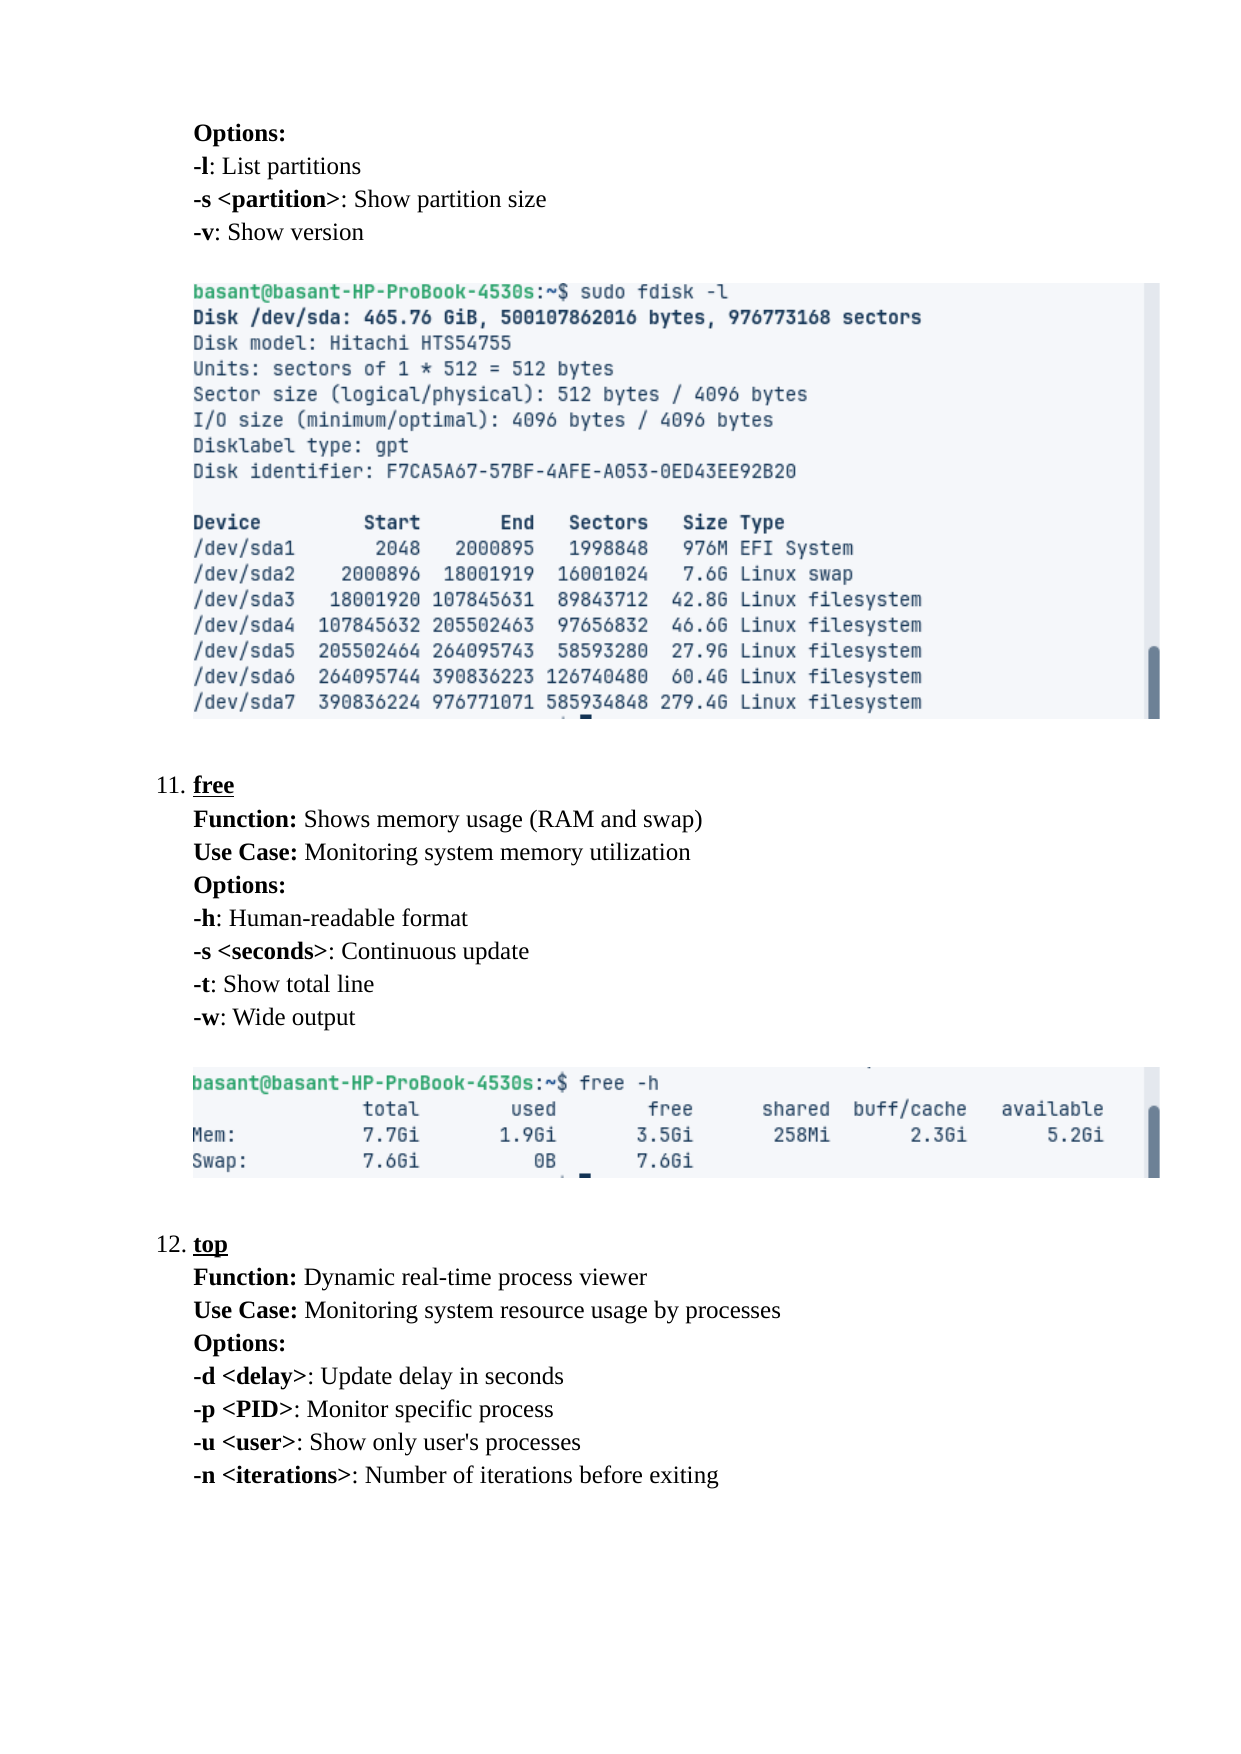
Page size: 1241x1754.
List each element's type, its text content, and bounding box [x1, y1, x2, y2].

list free Function: Shows memory usage (RAM and swap) Use Case: Monitoring system memory utilization Options: -h: Human-readable format -s <seconds>: Continuous update -t: Show total line -w: Wide output [156, 771, 1122, 1211]
list Options: -l: List partitions -s <partition>: Show partition size -v: Show version [156, 118, 1122, 752]
picture [193, 283, 1160, 719]
list top Function: Dynamic real-time process viewer Use Case: Monitoring system resource usage by processes Options: -d <delay>: Update delay in seconds -p <PID>: Monitor specific process -u <user>: Show only user's processes -n <iterations>: Number of iterations before exiting [156, 1229, 1122, 1522]
picture [193, 1067, 1160, 1178]
